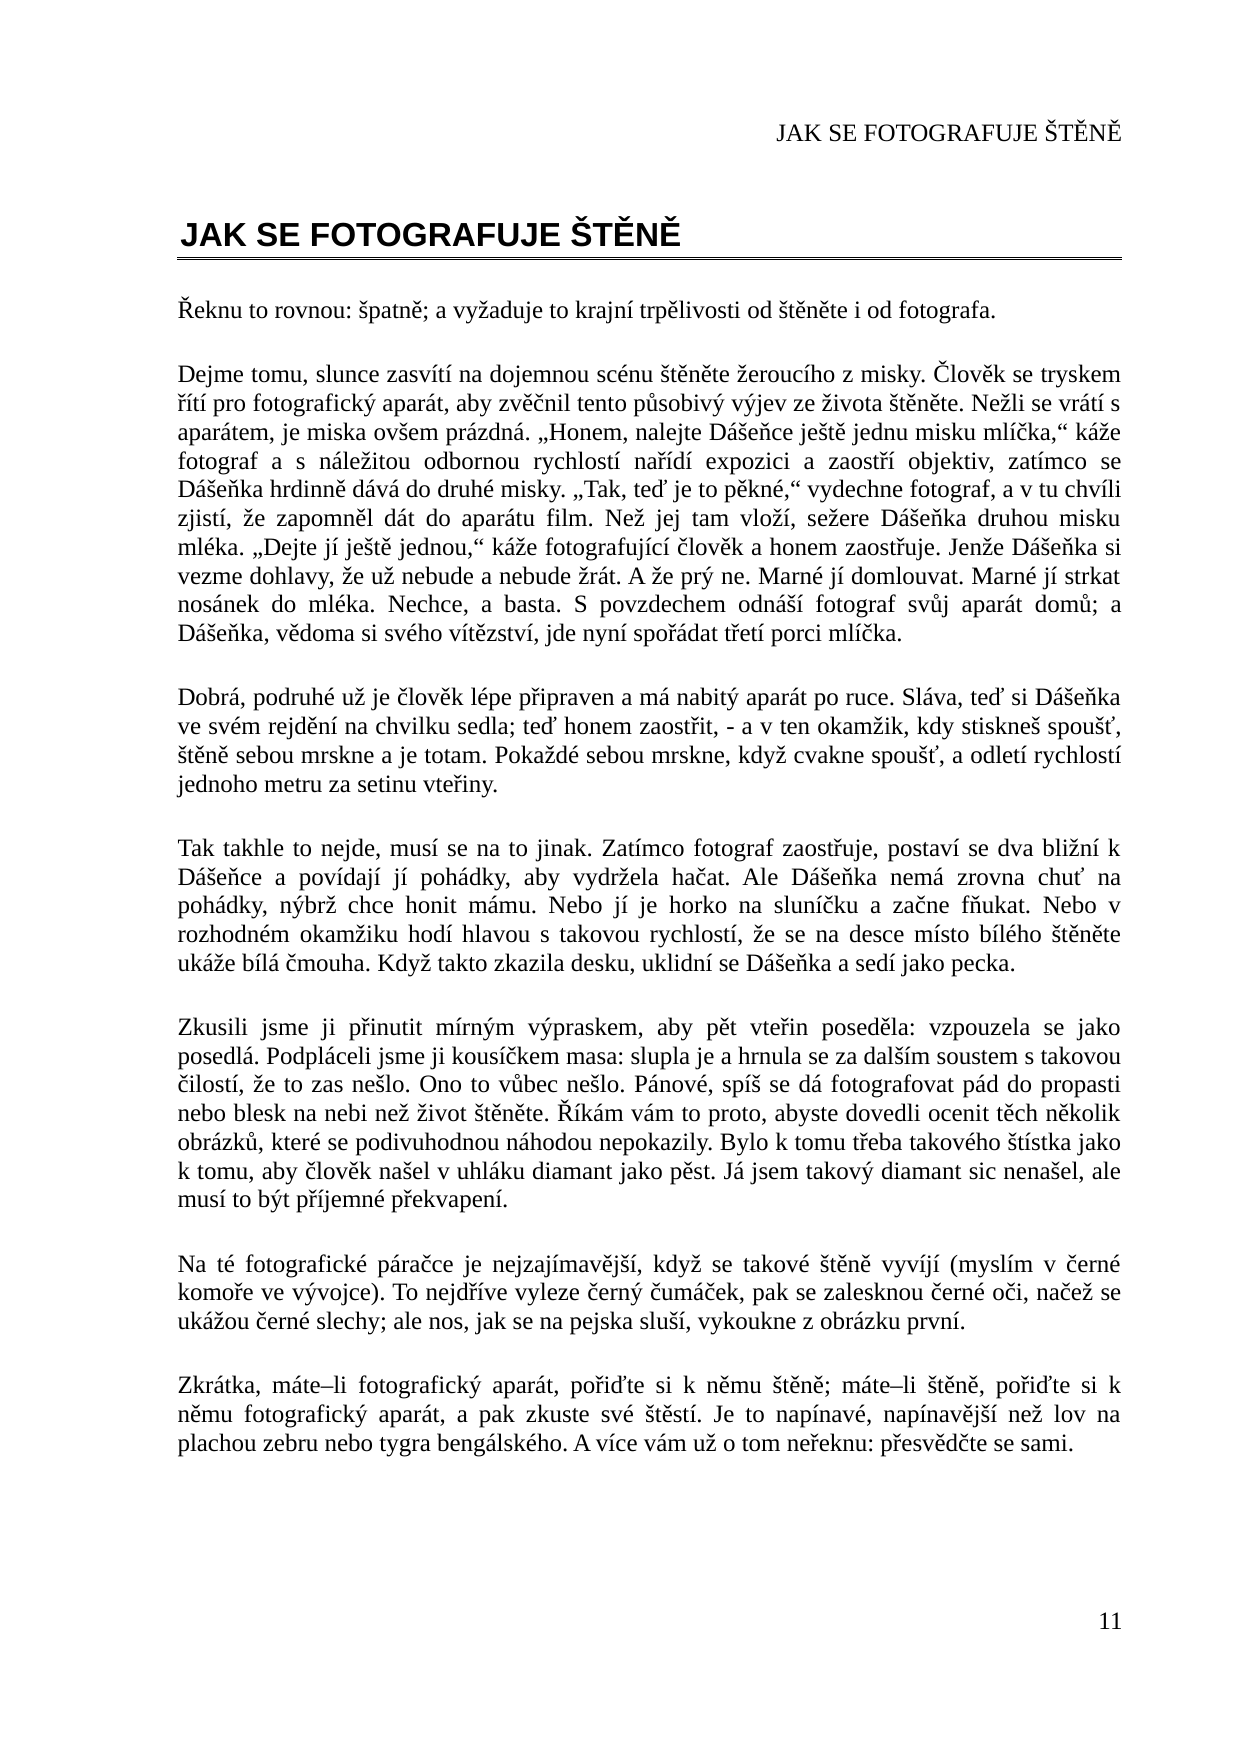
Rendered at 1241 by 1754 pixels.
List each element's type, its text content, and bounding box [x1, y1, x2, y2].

subtitle JAK SE FOTOGRAFUJE ŠTĚNĚ [177, 212, 1122, 257]
text Zkrátka, máte–li fotografický aparát, pořiďte si k němu štěně; máte–li štěně, pořiďte si k němu fotografický aparát, a pak zkuste své štěstí. Je to napínavé, napínavější než lov na plachou zebru nebo tygra bengálského. A více vám už o tom neřeknu: přesvědčte se sami. [177, 1370, 1122, 1457]
text Dobrá, podruhé už je člověk lépe připraven a má nabitý aparát po ruce. Sláva, teď si Dášeňka ve svém rejdění na chvilku sedla; teď honem zaostřit, - a v ten okamžik, kdy stiskneš spoušť, štěně sebou mrskne a je totam. Pokaždé sebou mrskne, když cvakne spoušť, a odletí rychlostí jednoho metru za setinu vteřiny. [177, 682, 1122, 797]
text Zkusili jsme ji přinutit mírným výpraskem, aby pět vteřin poseděla: vzpouzela se jako posedlá. Podpláceli jsme ji kousíčkem masa: slupla je a hrnula se za dalším soustem s takovou čilostí, že to zas nešlo. Ono to vůbec nešlo. Pánové, spíš se dá fotografovat pád do propasti nebo blesk na nebi než život štěněte. Říkám vám to proto, abyste dovedli ocenit těch několik obrázků, které se podivuhodnou náhodou nepokazily. Bylo k tomu třeba takového štístka jako k tomu, aby člověk našel v uhláku diamant jako pěst. Já jsem takový diamant sic nenašel, ale musí to být příjemné překvapení. [177, 1012, 1122, 1213]
text Řeknu to rovnou: špatně; a vyžaduje to krajní trpělivosti od štěněte i od fotografa. [177, 295, 1122, 324]
text Dejme tomu, slunce zasvítí na dojemnou scénu štěněte žeroucího z misky. Člověk se tryskem řítí pro fotografický aparát, aby zvěčnil tento působivý výjev ze života štěněte. Nežli se vrátí s aparátem, je miska ovšem prázdná. „Honem, nalejte Dášeňce ještě jednu misku mlíčka,“ káže fotograf a s náležitou odbornou rychlostí nařídí expozici a zaostří objektiv, zatímco se Dášeňka hrdinně dává do druhé misky. „Tak, teď je to pěkné,“ vydechne fotograf, a v tu chvíli zjistí, že zapomněl dát do aparátu film. Než jej tam vloží, sežere Dášeňka druhou misku mléka. „Dejte jí ještě jednou,“ káže fotografující člověk a honem zaostřuje. Jenže Dášeňka si vezme dohlavy, že už nebude a nebude žrát. A že prý ne. Marné jí domlouvat. Marné jí strkat nosánek do mléka. Nechce, a basta. S povzdechem odnáší fotograf svůj aparát domů; a Dášeňka, vědoma si svého vítězství, jde nyní spořádat třetí porci mlíčka. [177, 359, 1122, 647]
text Na té fotografické páračce je nejzajímavější, když se takové štěně vyvíjí (myslím v černé komoře ve vývojce). To nejdříve vyleze černý čumáček, pak se zalesknou černé oči, načež se ukážou černé slechy; ale nos, jak se na pejska sluší, vykoukne z obrázku první. [177, 1249, 1122, 1335]
text Tak takhle to nejde, musí se na to jinak. Zatímco fotograf zaostřuje, postaví se dva bližní k Dášeňce a povídají jí pohádky, aby vydržela hačat. Ale Dášeňka nemá zrovna chuť na pohádky, nýbrž chce honit mámu. Nebo jí je horko na sluníčku a začne fňukat. Nebo v rozhodném okamžiku hodí hlavou s takovou rychlostí, že se na desce místo bílého štěněte ukáže bílá čmouha. Když takto zkazila desku, uklidní se Dášeňka a sedí jako pecka. [177, 833, 1122, 977]
